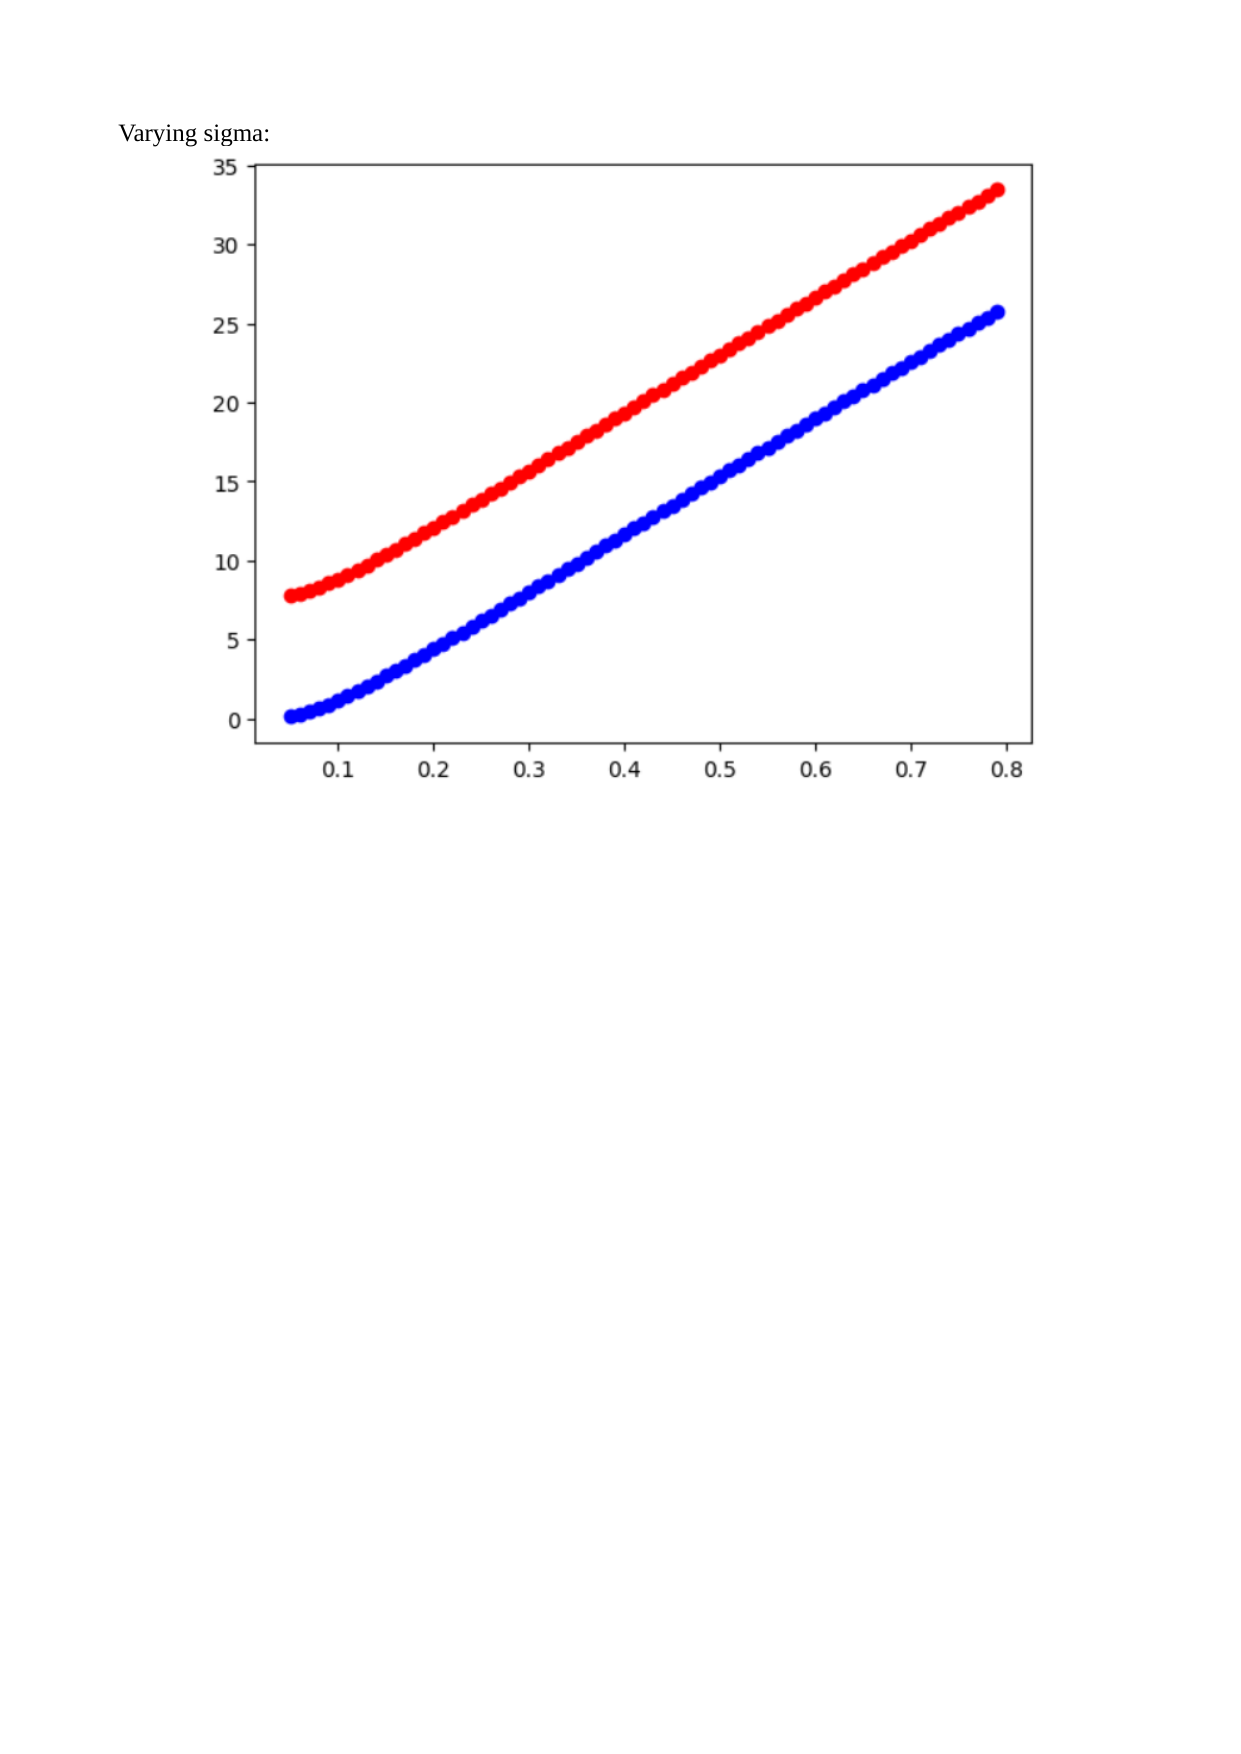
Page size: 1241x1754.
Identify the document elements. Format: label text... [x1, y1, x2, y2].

picture [203, 146, 1037, 786]
text Varying sigma: [118, 118, 1122, 147]
